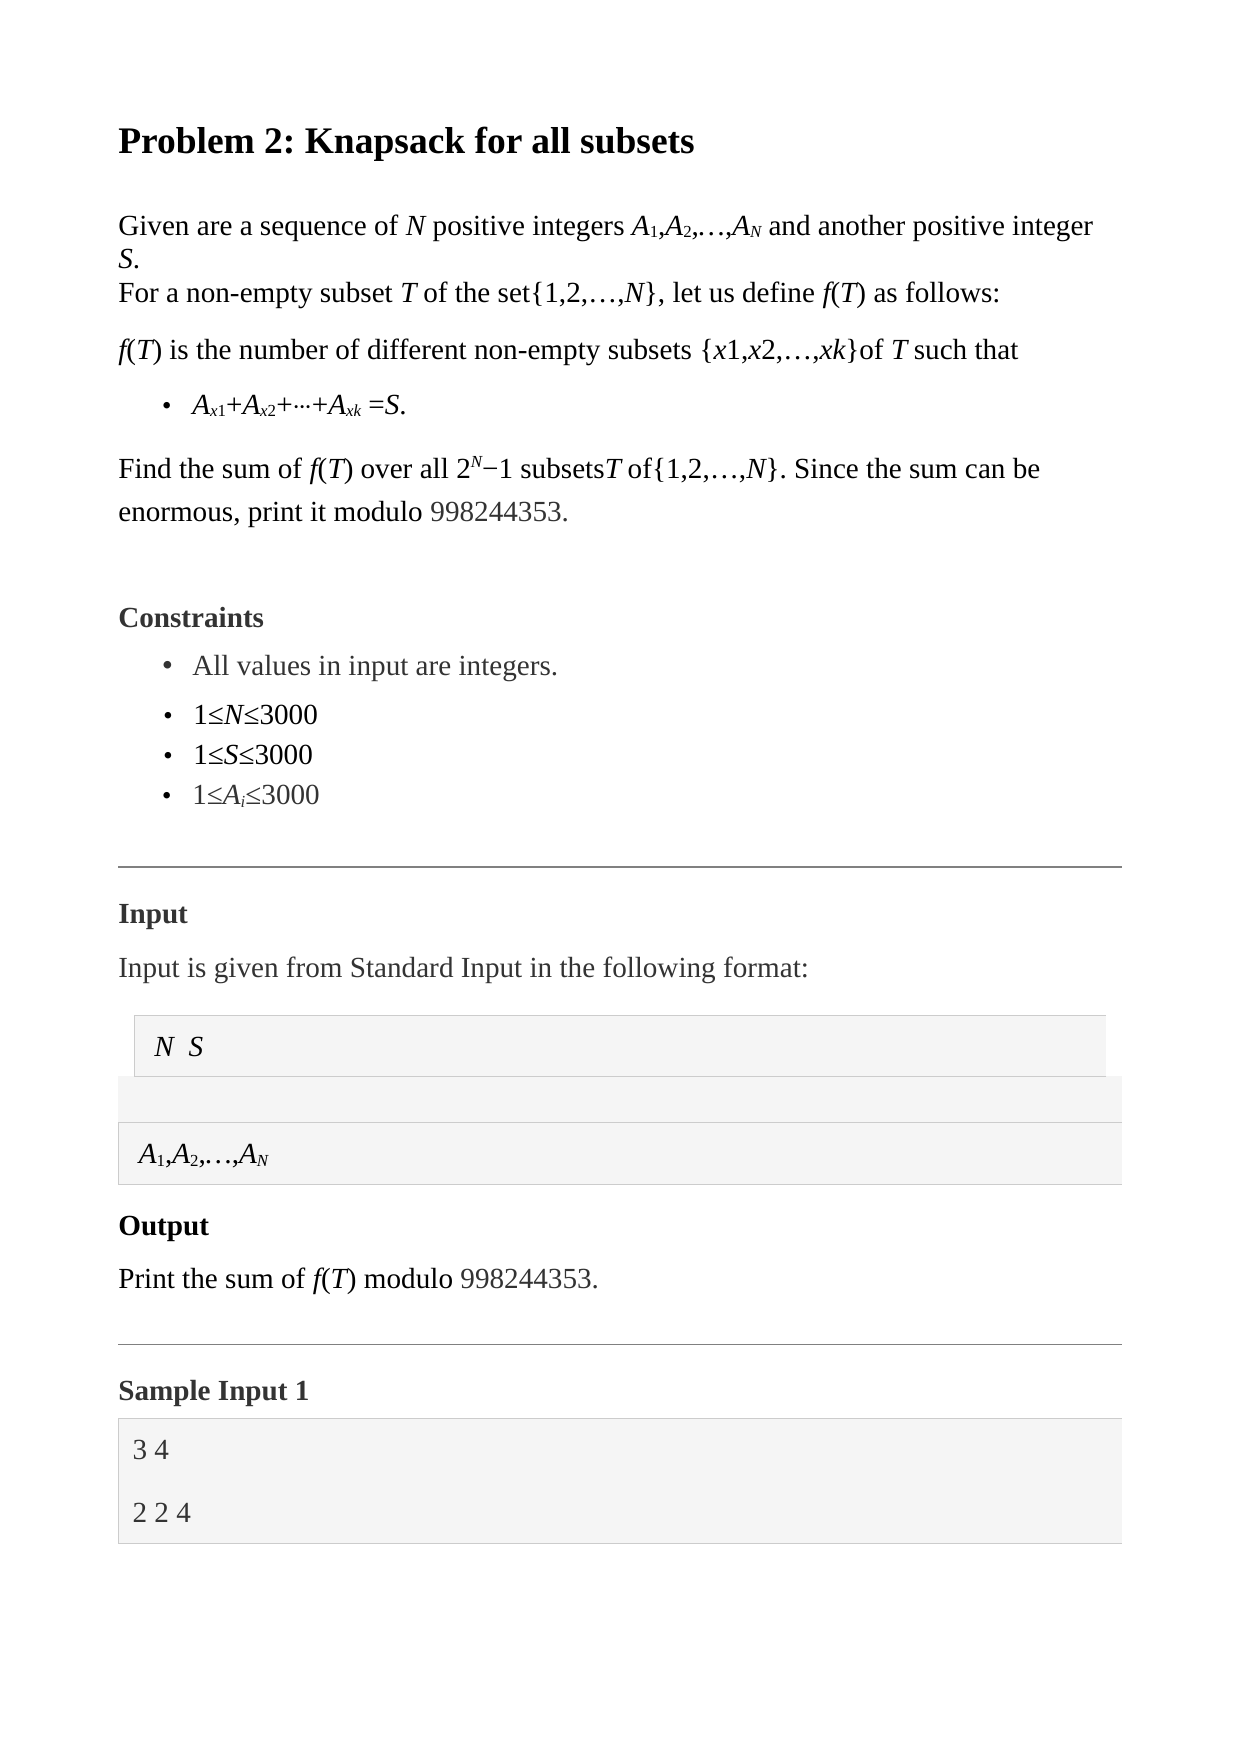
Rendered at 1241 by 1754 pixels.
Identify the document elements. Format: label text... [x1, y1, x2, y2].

text Print the sum of f(T) modulo 998244353. [118, 1252, 1122, 1294]
text Given are a sequence of N positive integers A1,A2,…,AN and another positive integer S. For a non-empty subset T of the set{1,2,…,N}, let us define f(T) as follows: [118, 208, 1122, 309]
text Find the sum of f(T) over all 2N−1 subsetsT of{1,2,…,N}. Since the sum can be enormous, print it modulo 998244353. [118, 443, 1122, 527]
subtitle Output [118, 1208, 1122, 1241]
list 1≤Ai≤3000 [162, 777, 1122, 811]
list 1≤N≤3000 [164, 697, 1122, 730]
subtitle Constraints [118, 601, 1122, 634]
list 1≤S≤3000 [164, 737, 1122, 771]
list All values in input are integers. [162, 645, 1122, 681]
subtitle Input [118, 897, 1122, 930]
text 3 4 [119, 1419, 1122, 1466]
text Problem 2: Knapsack for all subsets [118, 118, 1122, 161]
text Input is given from Standard Input in the following format: [118, 941, 1122, 983]
text f(T) is the number of different non-empty subsets {x1,x2,…,xk}of T such that [118, 332, 1122, 366]
text A1,A2,…,AN [119, 1123, 1122, 1184]
list Ax1+Ax2+⋯+Axk =S. [162, 387, 1122, 421]
subtitle Sample Input 1 [118, 1373, 1122, 1407]
text 2 2 4 [119, 1481, 1122, 1543]
text N S [135, 1016, 1106, 1076]
